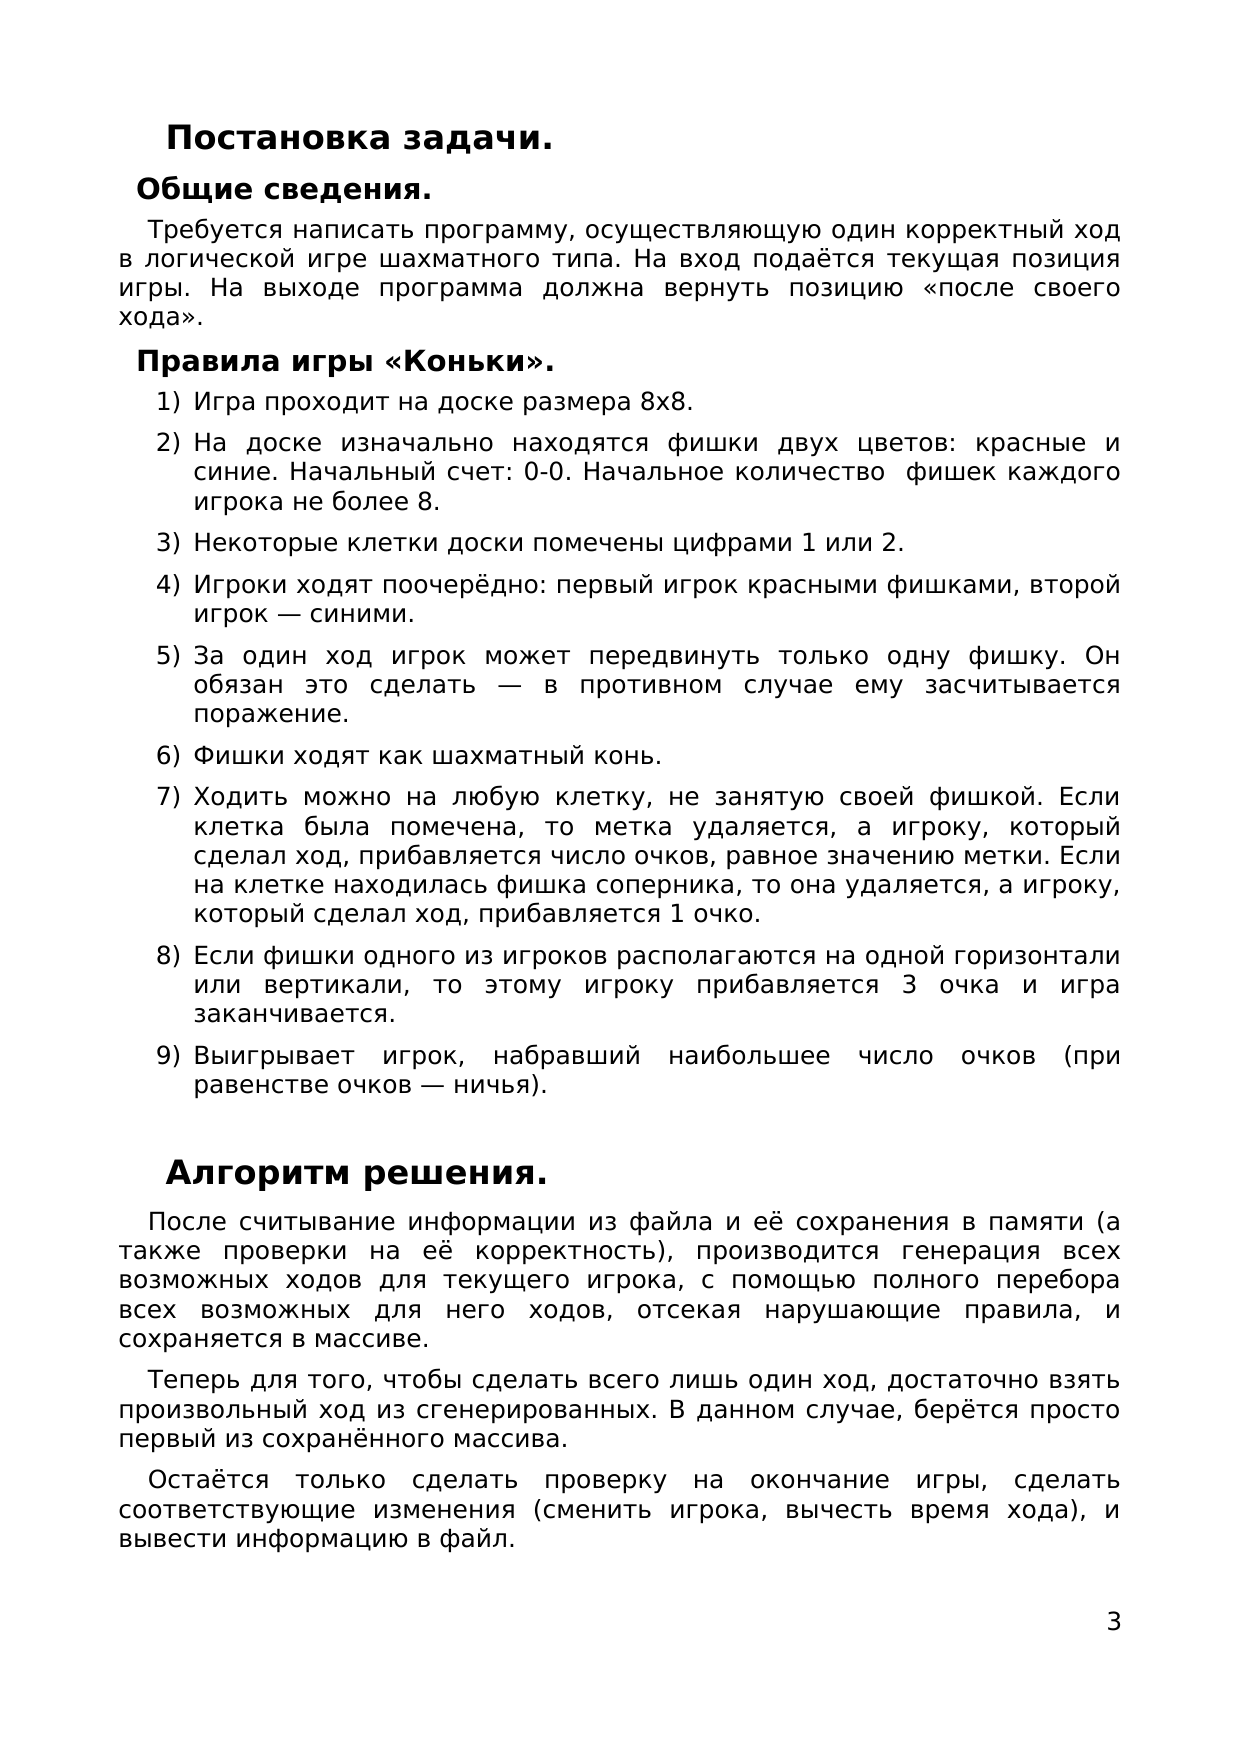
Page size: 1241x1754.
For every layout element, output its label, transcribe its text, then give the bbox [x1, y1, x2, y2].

subtitle Правила игры «Коньки». [136, 344, 1122, 378]
list Ходить можно на любую клетку, не занятую своей фишкой. Если клетка была помечена, то метка удаляется, а игроку, который сделал ход, прибавляется число очков, равное значению метки. Если на клетке находилась фишка соперника, то она удаляется, а игроку, который сделал ход, прибавляется 1 очко. [156, 783, 1122, 928]
list Выигрывает игрок, набравший наибольшее число очков (при равенстве очков — ничья). [156, 1041, 1122, 1099]
subtitle Общие сведения. [136, 172, 1122, 206]
text Остаётся только сделать проверку на окончание игры, сделать соответствующие изменения (сменить игрока, вычесть время хода), и вывести информацию в файл. [118, 1466, 1122, 1553]
list Фишки ходят как шахматный конь. [156, 741, 1122, 770]
subtitle Алгоритм решения. [165, 1153, 1122, 1192]
text Теперь для того, чтобы сделать всего лишь один ход, достаточно взять произвольный ход из сгенерированных. В данном случае, берётся просто первый из сохранённого массива. [118, 1366, 1122, 1453]
list Игра проходит на доске размера 8х8. [156, 387, 1122, 416]
list Некоторые клетки доски помечены цифрами 1 или 2. [156, 528, 1122, 558]
list Если фишки одного из игроков располагаются на одной горизонтали или вертикали, то этому игроку прибавляется 3 очка и игра заканчивается. [156, 941, 1122, 1028]
list За один ход игрок может передвинуть только одну фишку. Он обязан это сделать — в противном случае ему засчитывается поражение. [156, 641, 1122, 728]
text Требуется написать программу, осуществляющую один корректный ход в логической игре шахматного типа. На вход подаётся текущая позиция игры. На выходе программа должна вернуть позицию «после своего хода». [118, 215, 1122, 331]
text После считывание информации из файла и её сохранения в памяти (а также проверки на её корректность), производится генерация всех возможных ходов для текущего игрока, с помощью полного перебора всех возможных для него ходов, отсекая нарушающие правила, и сохраняется в массиве. [118, 1207, 1122, 1353]
list Игроки ходят поочерёдно: первый игрок красными фишками, второй игрок — синими. [156, 570, 1122, 628]
list На доске изначально находятся фишки двух цветов: красные и синие. Начальный счет: 0-0. Начальное количество фишек каждого игрока не более 8. [156, 428, 1122, 516]
subtitle Постановка задачи. [165, 118, 1122, 157]
